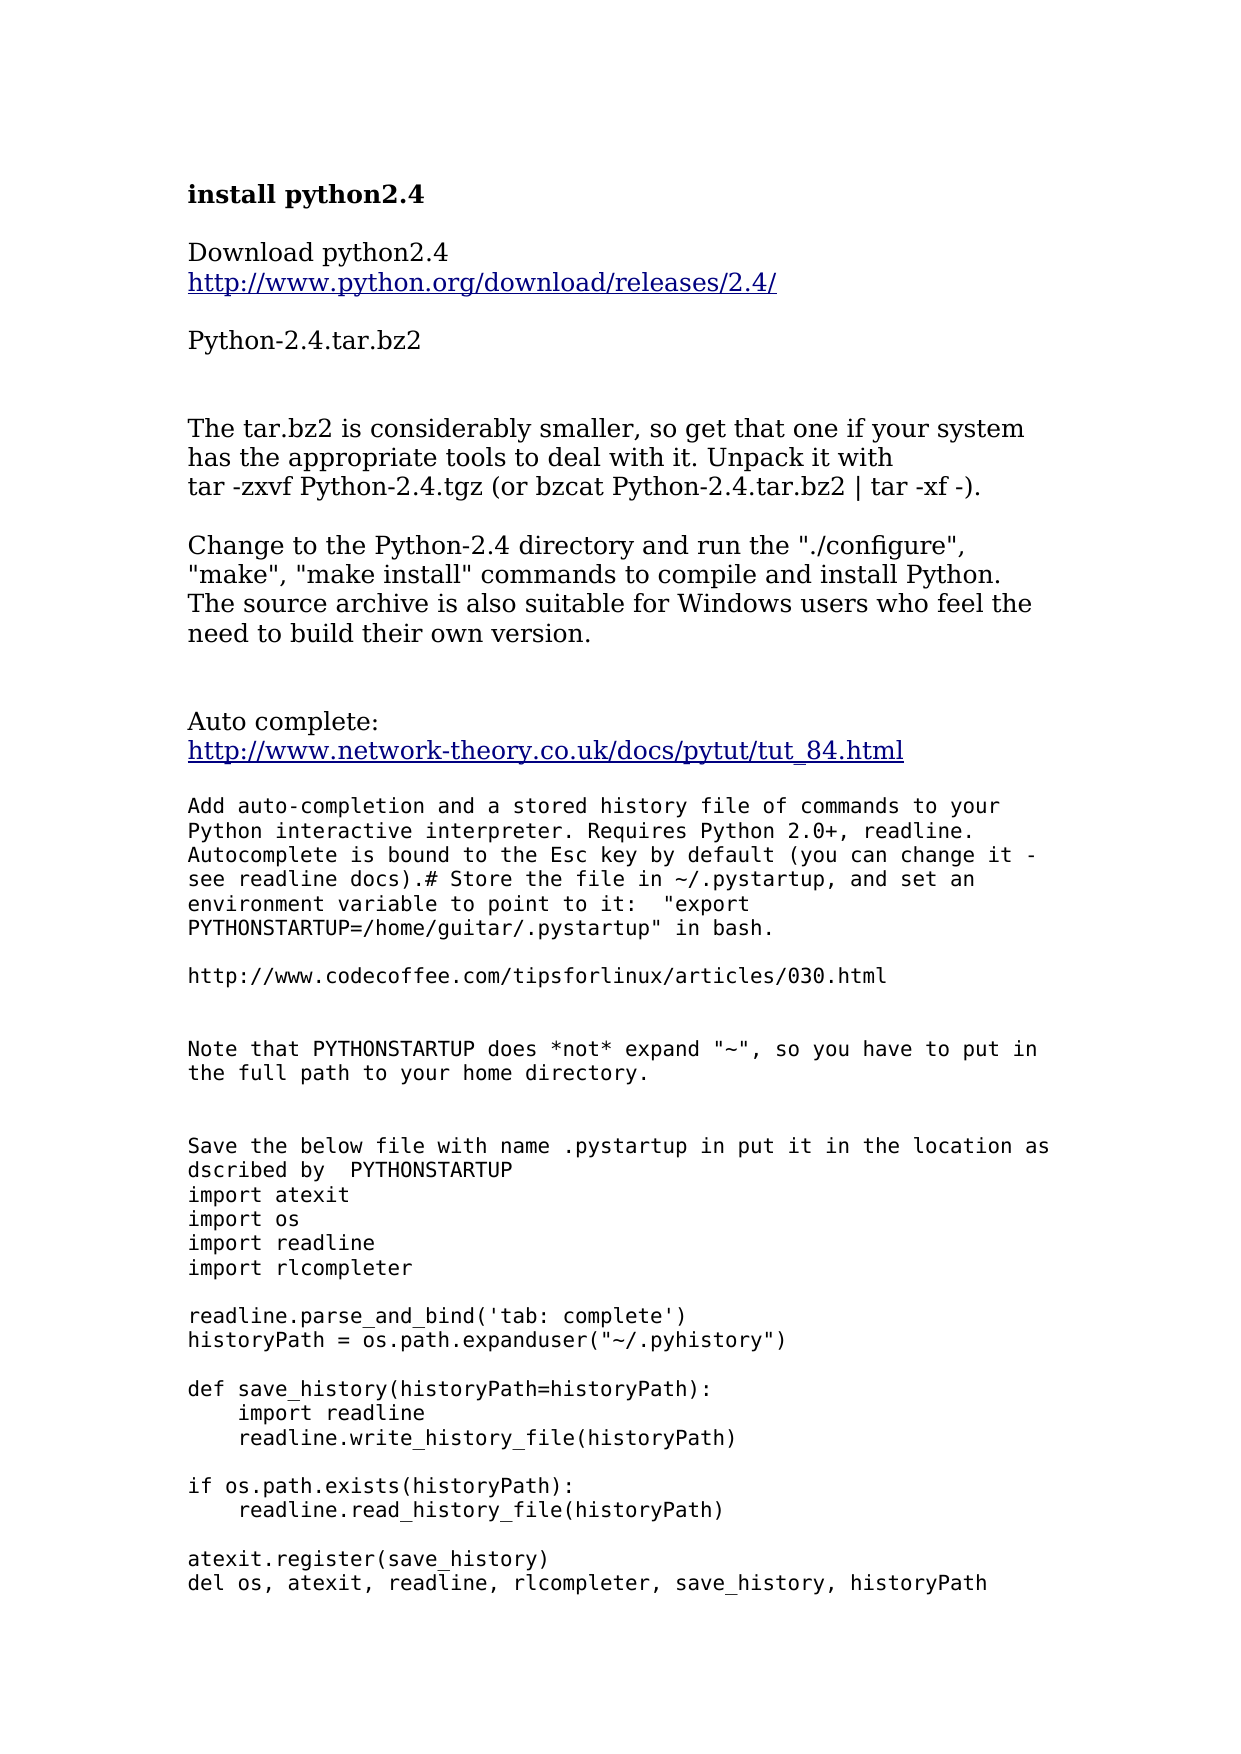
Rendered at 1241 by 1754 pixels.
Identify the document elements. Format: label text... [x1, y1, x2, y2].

text readline.write_history_file(historyPath) [187, 1426, 1053, 1450]
text import os [187, 1207, 1053, 1231]
text Python-2.4.tar.bz2 [187, 326, 1053, 356]
text def save_history(historyPath=historyPath): [187, 1377, 1053, 1401]
text http://www.network-theory.co.uk/docs/pytut/tut_84.html [187, 736, 1053, 765]
text Save the below file with name .pystartup in put it in the location as dscribed by PYTHONSTARTUP [187, 1134, 1053, 1183]
text Note that PYTHONSTARTUP does *not* expand "~", so you have to put in the full path to your home directory. [187, 1037, 1053, 1086]
text import readline [187, 1401, 1053, 1426]
text historyPath = os.path.expanduser("~/.pyhistory") [187, 1328, 1053, 1353]
text import readline [187, 1231, 1053, 1256]
text readline.read_history_file(historyPath) [187, 1498, 1053, 1523]
text http://www.python.org/download/releases/2.4/ [187, 268, 1053, 297]
text install python2.4 [187, 179, 1053, 209]
text import rlcompleter [187, 1256, 1053, 1280]
text readline.parse_and_bind('tab: complete') [187, 1304, 1053, 1328]
text tar -zxvf Python-2.4.tgz (or bzcat Python-2.4.tar.bz2 | tar -xf -). [187, 473, 1053, 502]
text Auto complete: [187, 707, 1053, 736]
text http://www.codecoffee.com/tipsforlinux/articles/030.html [187, 964, 1053, 989]
text Download python2.4 [187, 238, 1053, 268]
text atexit.register(save_history) [187, 1547, 1053, 1571]
text del os, atexit, readline, rlcompleter, save_history, historyPath [187, 1571, 1053, 1596]
text if os.path.exists(historyPath): [187, 1474, 1053, 1498]
text import atexit [187, 1183, 1053, 1207]
text Add auto-completion and a stored history file of commands to your Python interactive interpreter. Requires Python 2.0+, readline. Autocomplete is bound to the Esc key by default (you can change it - see readline docs).# Store the file in ~/.pystartup, and set an environment variable to point to it: "export PYTHONSTARTUP=/home/guitar/.pystartup" in bash. [187, 794, 1053, 940]
text The tar.bz2 is considerably smaller, so get that one if your system has the appropriate tools to deal with it. Unpack it with [187, 414, 1053, 473]
text Change to the Python-2.4 directory and run the "./configure", "make", "make install" commands to compile and install Python. The source archive is also suitable for Windows users who feel the need to build their own version. [187, 531, 1053, 648]
